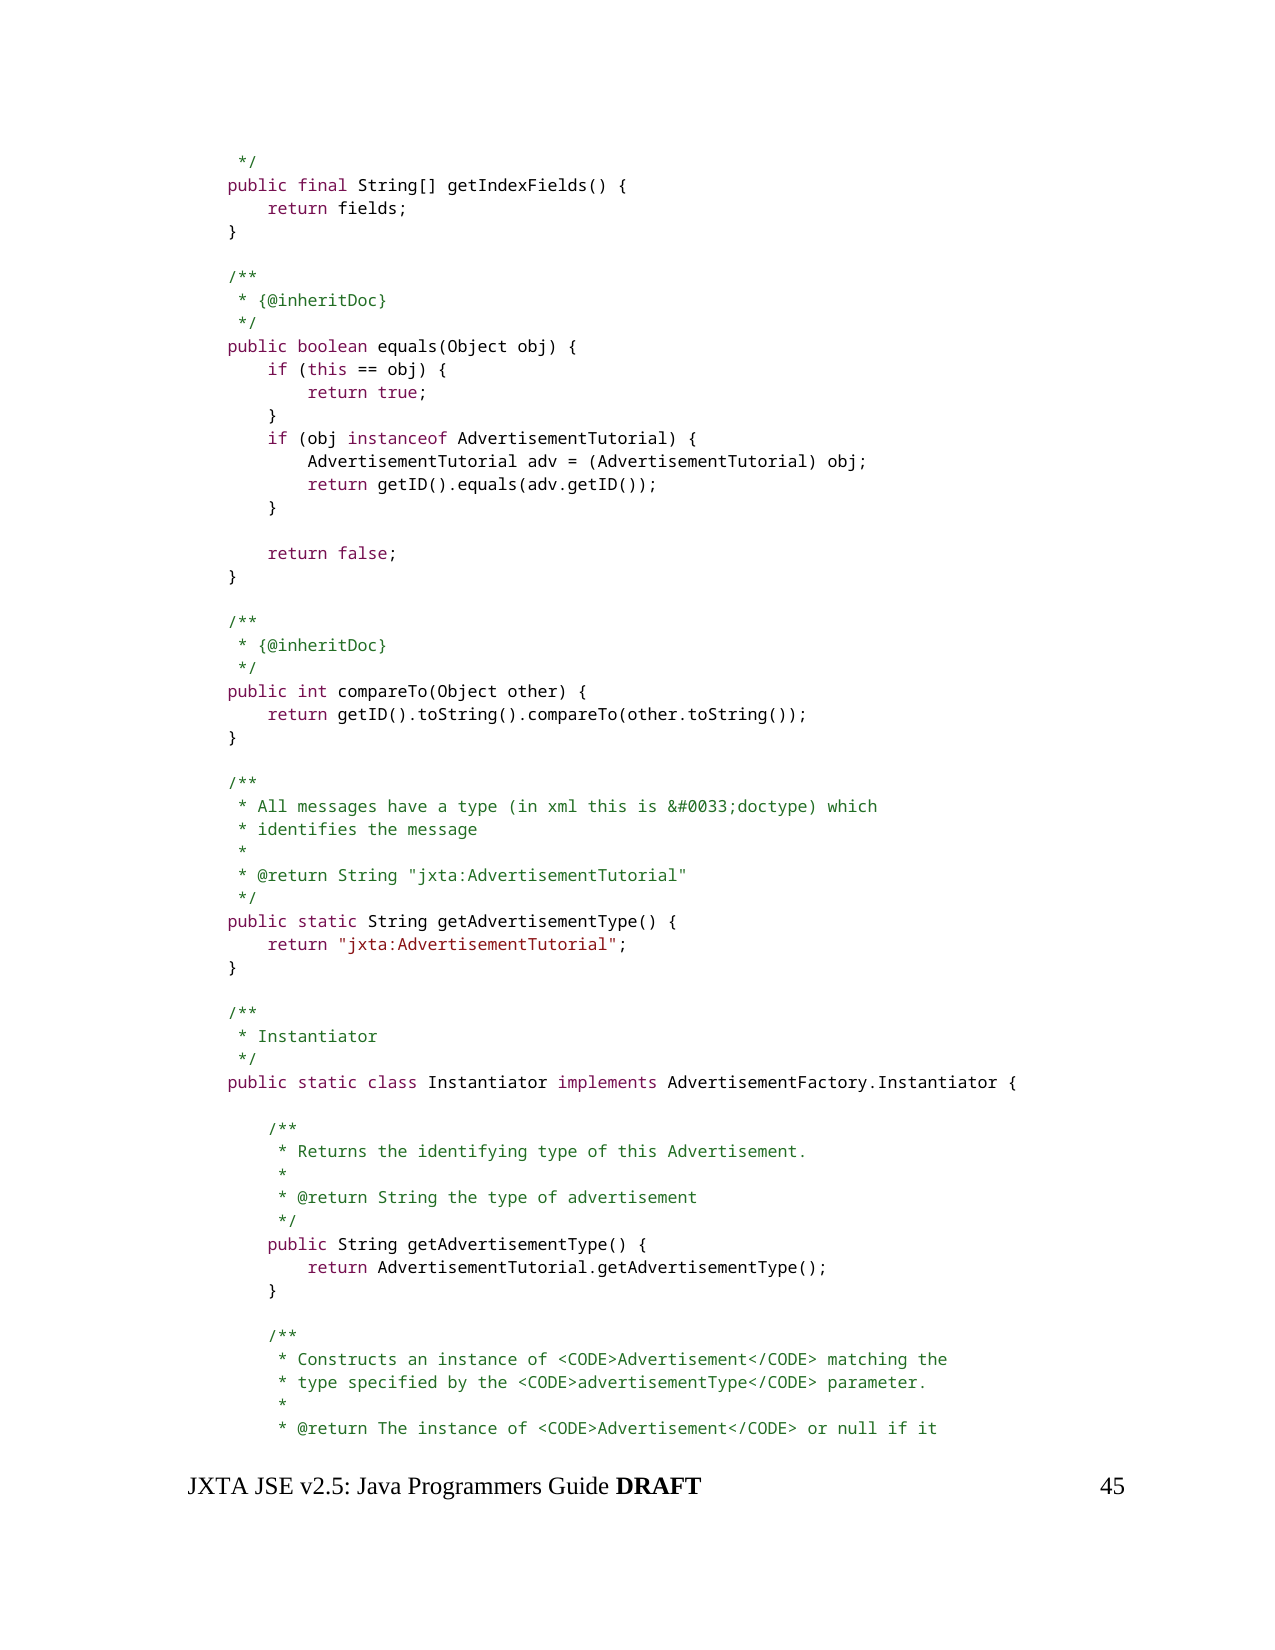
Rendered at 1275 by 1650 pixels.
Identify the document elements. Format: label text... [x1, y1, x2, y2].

text */ [187, 1209, 1125, 1232]
text AdvertisementTutorial adv = (AdvertisementTutorial) obj; [187, 449, 1125, 472]
text if (obj instanceof AdvertisementTutorial) { [187, 426, 1125, 449]
text public boolean equals(Object obj) { [187, 334, 1125, 357]
text * @return The instance of <CODE>Advertisement</CODE> or null if it [187, 1416, 1125, 1439]
text return false; [187, 541, 1125, 564]
text } [187, 495, 1125, 518]
text /** [187, 265, 1125, 288]
text } [187, 726, 1125, 748]
text * {@inheritDoc} [187, 288, 1125, 311]
text public static String getAdvertisementType() { [187, 910, 1125, 933]
text * Instantiator [187, 1025, 1125, 1048]
text public int compareTo(Object other) { [187, 679, 1125, 702]
text * type specified by the <CODE>advertisementType</CODE> parameter. [187, 1370, 1125, 1393]
text */ [187, 656, 1125, 679]
text */ [187, 1048, 1125, 1071]
text */ [187, 150, 1125, 173]
text * Constructs an instance of <CODE>Advertisement</CODE> matching the [187, 1347, 1125, 1370]
text * {@inheritDoc} [187, 633, 1125, 656]
text return "jxta:AdvertisementTutorial"; [187, 933, 1125, 956]
text if (this == obj) { [187, 357, 1125, 380]
text */ [187, 311, 1125, 334]
text return getID().toString().compareTo(other.toString()); [187, 702, 1125, 726]
text } [187, 403, 1125, 426]
text * @return String "jxta:AdvertisementTutorial" [187, 864, 1125, 887]
text return true; [187, 380, 1125, 403]
text * [187, 1393, 1125, 1416]
text return fields; [187, 196, 1125, 219]
text public String getAdvertisementType() { [187, 1232, 1125, 1255]
text return getID().equals(adv.getID()); [187, 472, 1125, 495]
text * @return String the type of advertisement [187, 1186, 1125, 1209]
text /** [187, 1117, 1125, 1140]
text * identifies the message [187, 818, 1125, 841]
text } [187, 1278, 1125, 1301]
text public static class Instantiator implements AdvertisementFactory.Instantiator { [187, 1071, 1125, 1094]
text } [187, 564, 1125, 587]
text * [187, 841, 1125, 864]
text } [187, 956, 1125, 979]
text * [187, 1163, 1125, 1186]
text /** [187, 772, 1125, 794]
text } [187, 219, 1125, 242]
text /** [187, 1324, 1125, 1347]
text */ [187, 887, 1125, 910]
text /** [187, 610, 1125, 633]
text /** [187, 1002, 1125, 1025]
text public final String[] getIndexFields() { [187, 173, 1125, 196]
text * All messages have a type (in xml this is &#0033;doctype) which [187, 794, 1125, 818]
text * Returns the identifying type of this Advertisement. [187, 1140, 1125, 1163]
text return AdvertisementTutorial.getAdvertisementType(); [187, 1255, 1125, 1278]
